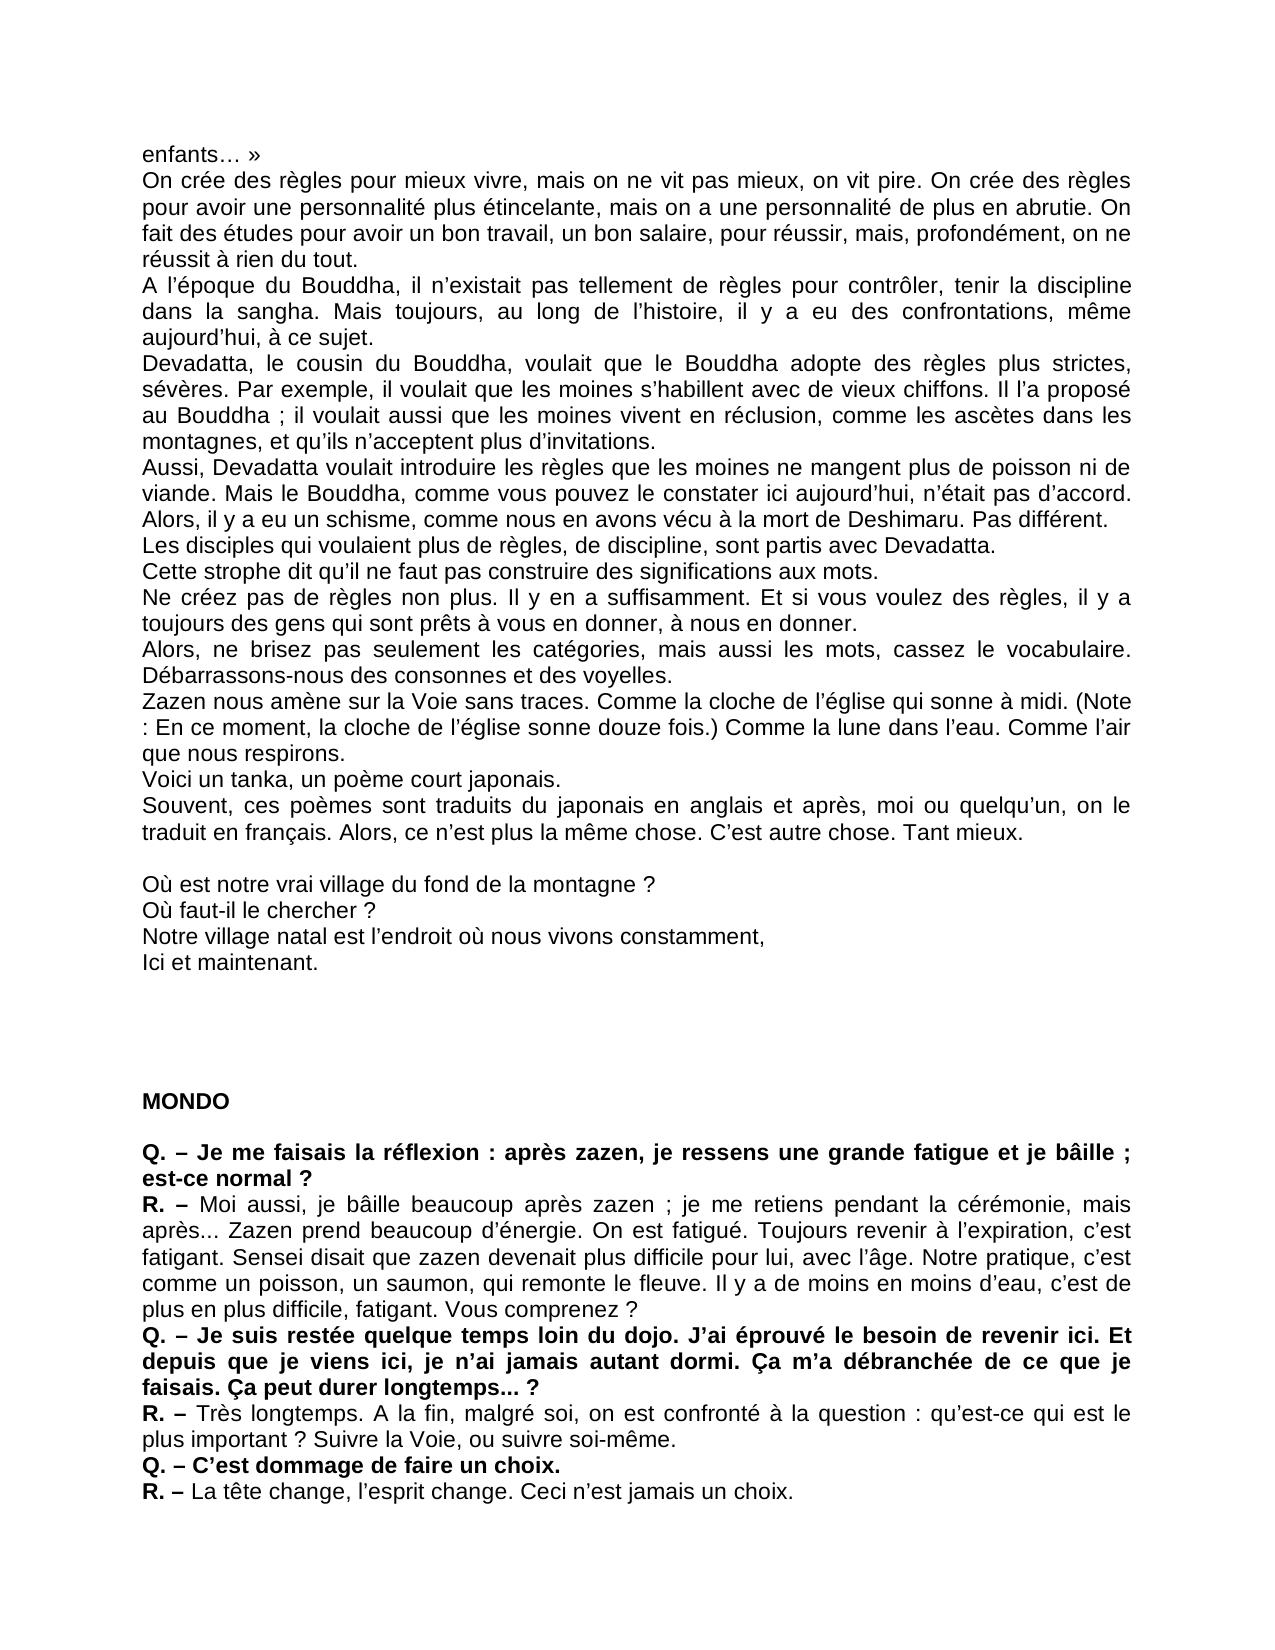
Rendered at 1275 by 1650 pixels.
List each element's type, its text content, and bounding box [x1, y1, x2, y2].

text Où est notre vrai village du fond de la montagne ? [142, 871, 1133, 897]
text On crée des règles pour mieux vivre, mais on ne vit pas mieux, on vit pire. On crée des règles pour avoir une personnalité plus étincelante, mais on a une personnalité de plus en abrutie. On fait des études pour avoir un bon travail, un bon salaire, pour réussir, mais, profondément, on ne réussit à rien du tout. [142, 168, 1133, 272]
text Q. – Je suis restée quelque temps loin du dojo. J’ai éprouvé le besoin de revenir ici. Et depuis que je viens ici, je n’ai jamais autant dormi. Ça m’a débranchée de ce que je faisais. Ça peut durer longtemps... ? [142, 1322, 1133, 1400]
text Les disciples qui voulaient plus de règles, de discipline, sont partis avec Devadatta. [142, 532, 1133, 558]
text Où faut-il le chercher ? [142, 897, 1133, 923]
text Ne créez pas de règles non plus. Il y en a suffisamment. Et si vous voulez des règles, il y a toujours des gens qui sont prêts à vous en donner, à nous en donner. [142, 584, 1133, 637]
text Notre village natal est l’endroit où nous vivons constamment, [142, 923, 1133, 949]
text Q. – Je me faisais la réflexion : après zazen, je ressens une grande fatigue et je bâille ; est-ce normal ? [142, 1140, 1133, 1192]
text Aussi, Devadatta voulait introduire les règles que les moines ne mangent plus de poisson ni de viande. Mais le Bouddha, comme vous pouvez le constater ici aujourd’hui, n’était pas d’accord. Alors, il y a eu un schisme, comme nous en avons vécu à la mort de Deshimaru. Pas différent. [142, 454, 1133, 532]
text Q. – C’est dommage de faire un choix. [142, 1452, 1133, 1478]
text MONDO [142, 1089, 1133, 1115]
text Zazen nous amène sur la Voie sans traces. Comme la cloche de l’église qui sonne à midi. (Note : En ce moment, la cloche de l’église sonne douze fois.) Comme la lune dans l’eau. Comme l’air que nous respirons. [142, 689, 1133, 767]
text Devadatta, le cousin du Bouddha, voulait que le Bouddha adopte des règles plus strictes, sévères. Par exemple, il voulait que les moines s’habillent avec de vieux chiffons. Il l’a proposé au Bouddha ; il voulait aussi que les moines vivent en réclusion, comme les ascètes dans les montagnes, et qu’ils n’acceptent plus d’invitations. [142, 350, 1133, 454]
text Cette strophe dit qu’il ne faut pas construire des significations aux mots. [142, 558, 1133, 584]
text enfants… » [142, 142, 1133, 168]
text R. – Moi aussi, je bâille beaucoup après zazen ; je me retiens pendant la cérémonie, mais après... Zazen prend beaucoup d’énergie. On est fatigué. Toujours revenir à l’expiration, c’est fatigant. Sensei disait que zazen devenait plus difficile pour lui, avec l’âge. Notre pratique, c’est comme un poisson, un saumon, qui remonte le fleuve. Il y a de moins en moins d’eau, c’est de plus en plus difficile, fatigant. Vous comprenez ? [142, 1192, 1133, 1322]
text Souvent, ces poèmes sont traduits du japonais en anglais et après, moi ou quelqu’un, on le traduit en français. Alors, ce n’est plus la même chose. C’est autre chose. Tant mieux. [142, 793, 1133, 845]
text Voici un tanka, un poème court japonais. [142, 767, 1133, 793]
text A l’époque du Bouddha, il n’existait pas tellement de règles pour contrôler, tenir la discipline dans la sangha. Mais toujours, au long de l’histoire, il y a eu des confrontations, même aujourd’hui, à ce sujet. [142, 272, 1133, 350]
text R. – La tête change, l’esprit change. Ceci n’est jamais un choix. [142, 1478, 1133, 1504]
text Ici et maintenant. [142, 949, 1133, 975]
text Alors, ne brisez pas seulement les catégories, mais aussi les mots, cassez le vocabulaire. Débarrassons-nous des consonnes et des voyelles. [142, 637, 1133, 689]
text R. – Très longtemps. A la fin, malgré soi, on est confronté à la question : qu’est-ce qui est le plus important ? Suivre la Voie, ou suivre soi-même. [142, 1400, 1133, 1452]
